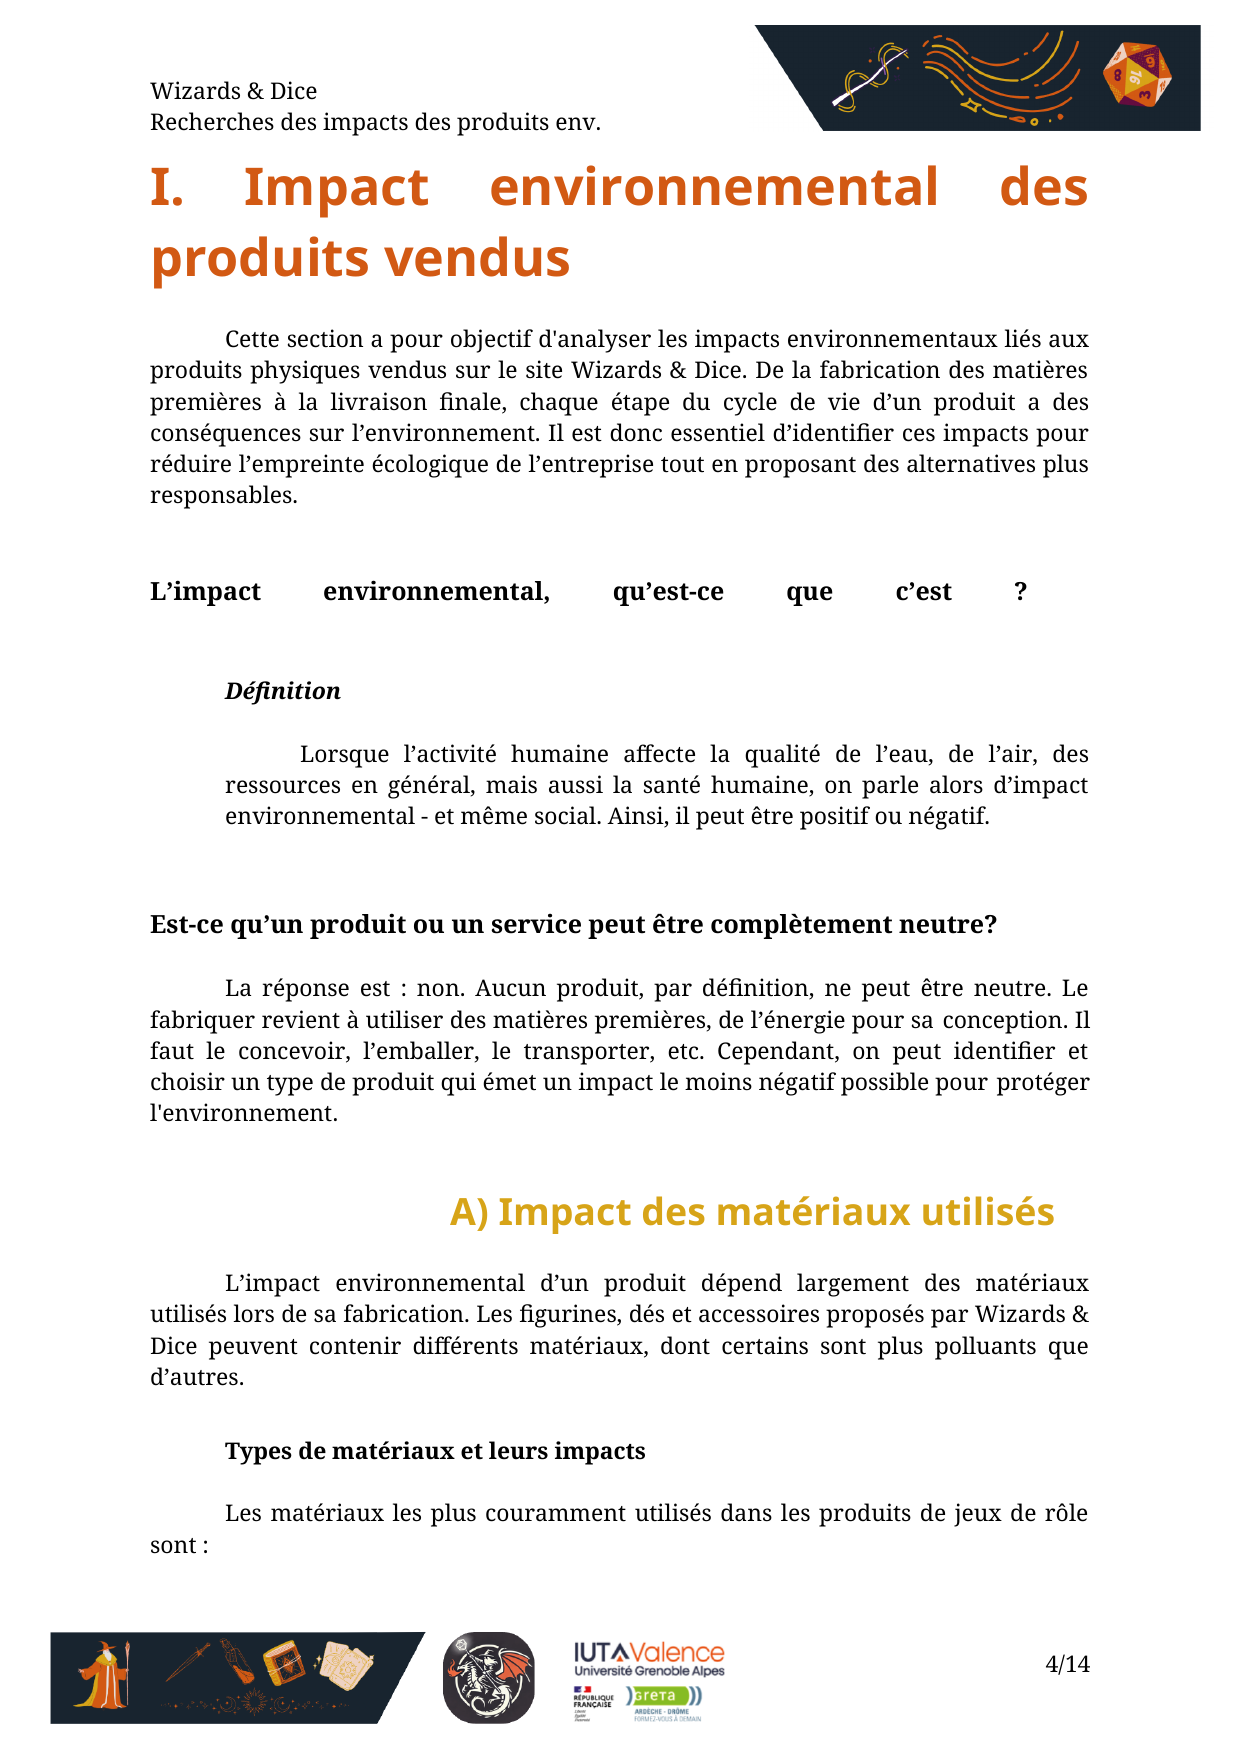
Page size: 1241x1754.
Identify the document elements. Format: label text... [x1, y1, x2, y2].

text La réponse est : non. Aucun produit, par définition, ne peut être neutre. Le fabriquer revient à utiliser des matières premières, de l’énergie pour sa conception. Il faut le concevoir, l’emballer, le transporter, etc. Cependant, on peut identifier et choisir un type de produit qui émet un impact le moins négatif possible pour protéger l'environnement. [150, 972, 1090, 1129]
text L’impact environnemental d’un produit dépend largement des matériaux utilisés lors de sa fabrication. Les figurines, dés et accessoires proposés par Wizards & Dice peuvent contenir différents matériaux, dont certains sont plus polluants que d’autres. [150, 1267, 1090, 1392]
subtitle A) Impact des matériaux utilisés [300, 1185, 1090, 1236]
text Les matériaux les plus couramment utilisés dans les produits de jeux de rôle sont : [150, 1497, 1090, 1560]
text Cette section a pour objectif d'analyser les impacts environnementaux liés aux produits physiques vendus sur le site Wizards & Dice. De la fabrication des matières premières à la livraison finale, chaque étape du cycle de vie d’un produit a des conséquences sur l’environnement. Il est donc essentiel d’identifier ces impacts pour réduire l’empreinte écologique de l’entreprise tout en proposant des alternatives plus responsables. [150, 323, 1090, 511]
text Types de matériaux et leurs impacts [150, 1435, 1090, 1466]
text Est-ce qu’un produit ou un service peut être complètement neutre? [150, 832, 1090, 941]
text Lorsque l’activité humaine affecte la qualité de l’eau, de l’air, des ressources en général, mais aussi la santé humaine, on parle alors d’impact environnemental - et même social. Ainsi, il peut être positif ou négatif. [225, 738, 1090, 832]
picture [42, 1628, 749, 1733]
picture [748, 25, 1214, 132]
subtitle I. Impact environnemental des produits vendus [150, 150, 1090, 292]
text L’impact environnemental, qu’est-ce que c’est ? [150, 573, 1090, 641]
text Définition [150, 675, 1090, 707]
